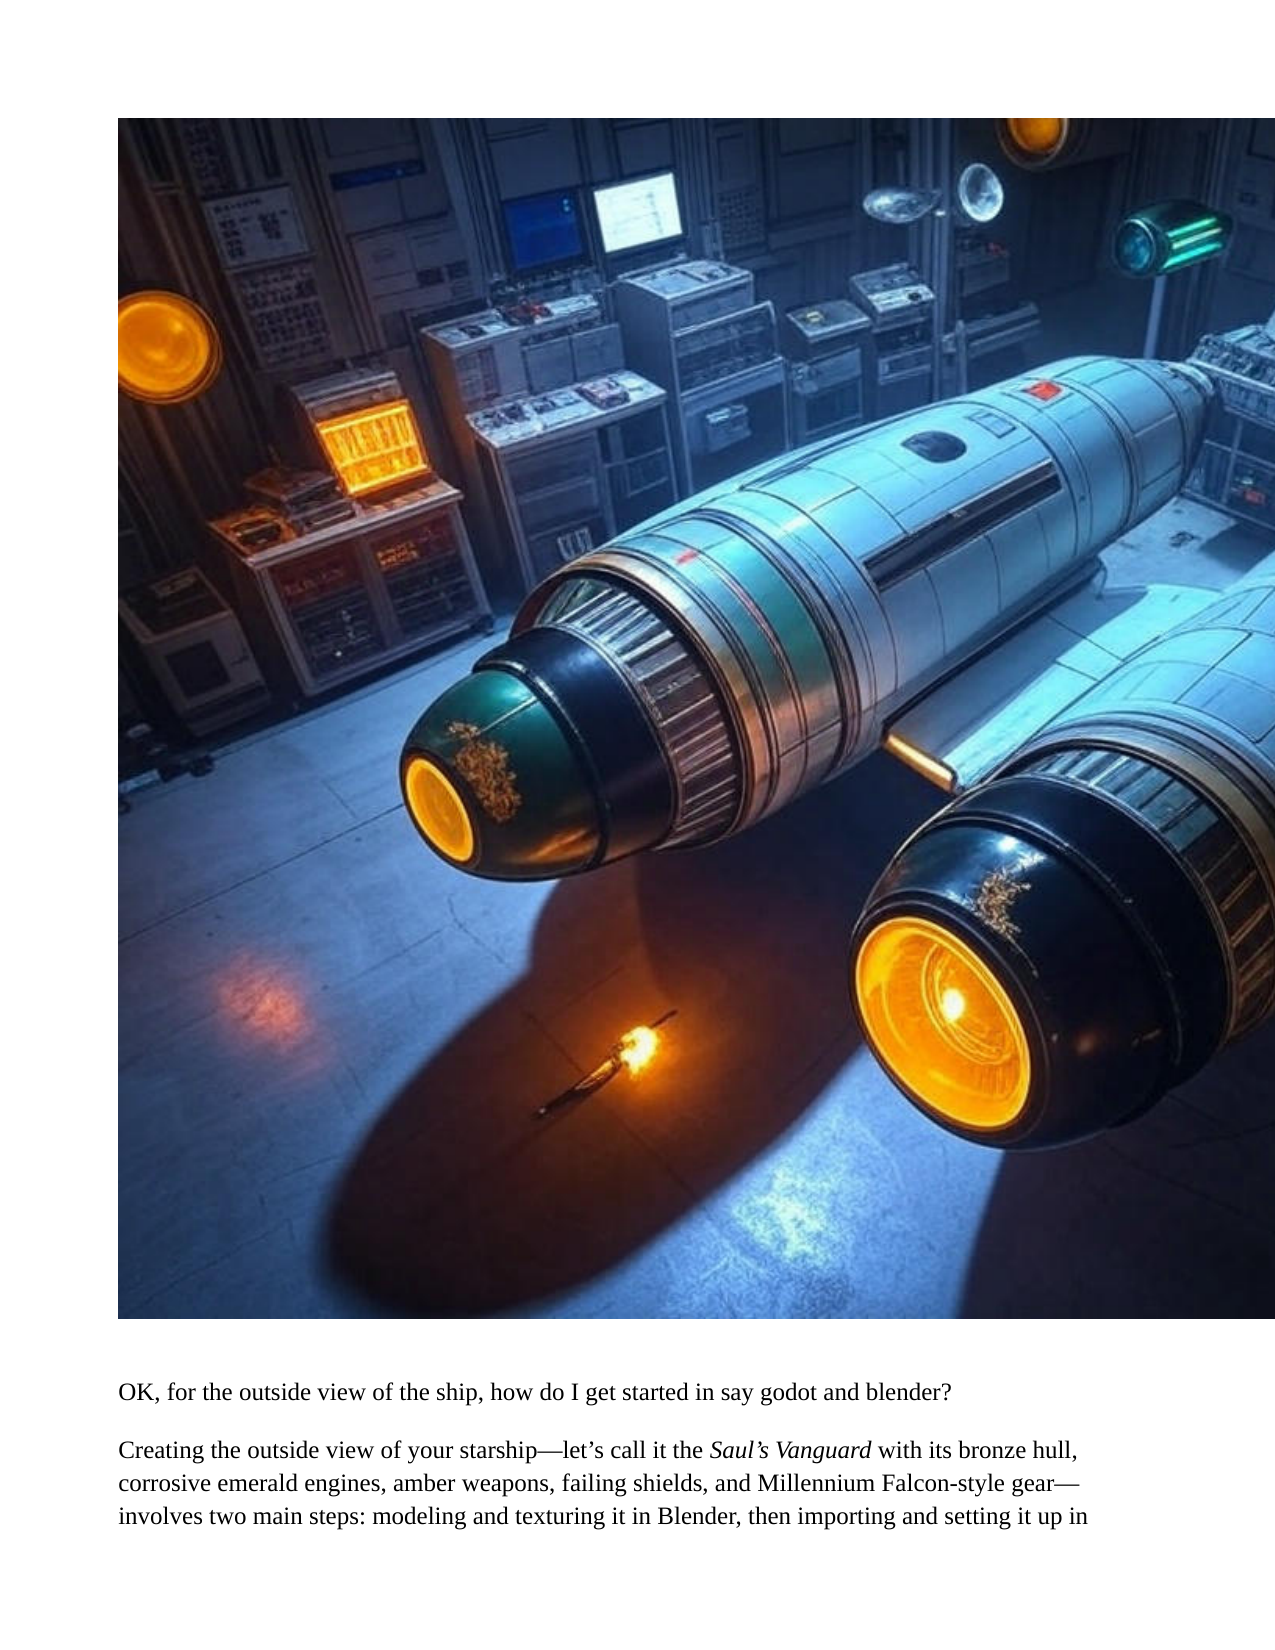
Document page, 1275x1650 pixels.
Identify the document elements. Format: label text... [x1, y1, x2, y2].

text Creating the outside view of your starship—let’s call it the Saul’s Vanguard with its bronze hull, corrosive emerald engines, amber weapons, failing shields, and Millennium Falcon-style gear—involves two main steps: modeling and texturing it in Blender, then importing and setting it up in [118, 1435, 1157, 1530]
picture [118, 118, 1275, 1319]
text OK, for the outside view of the ship, how do I get started in say godot and blender? [118, 1377, 1157, 1406]
